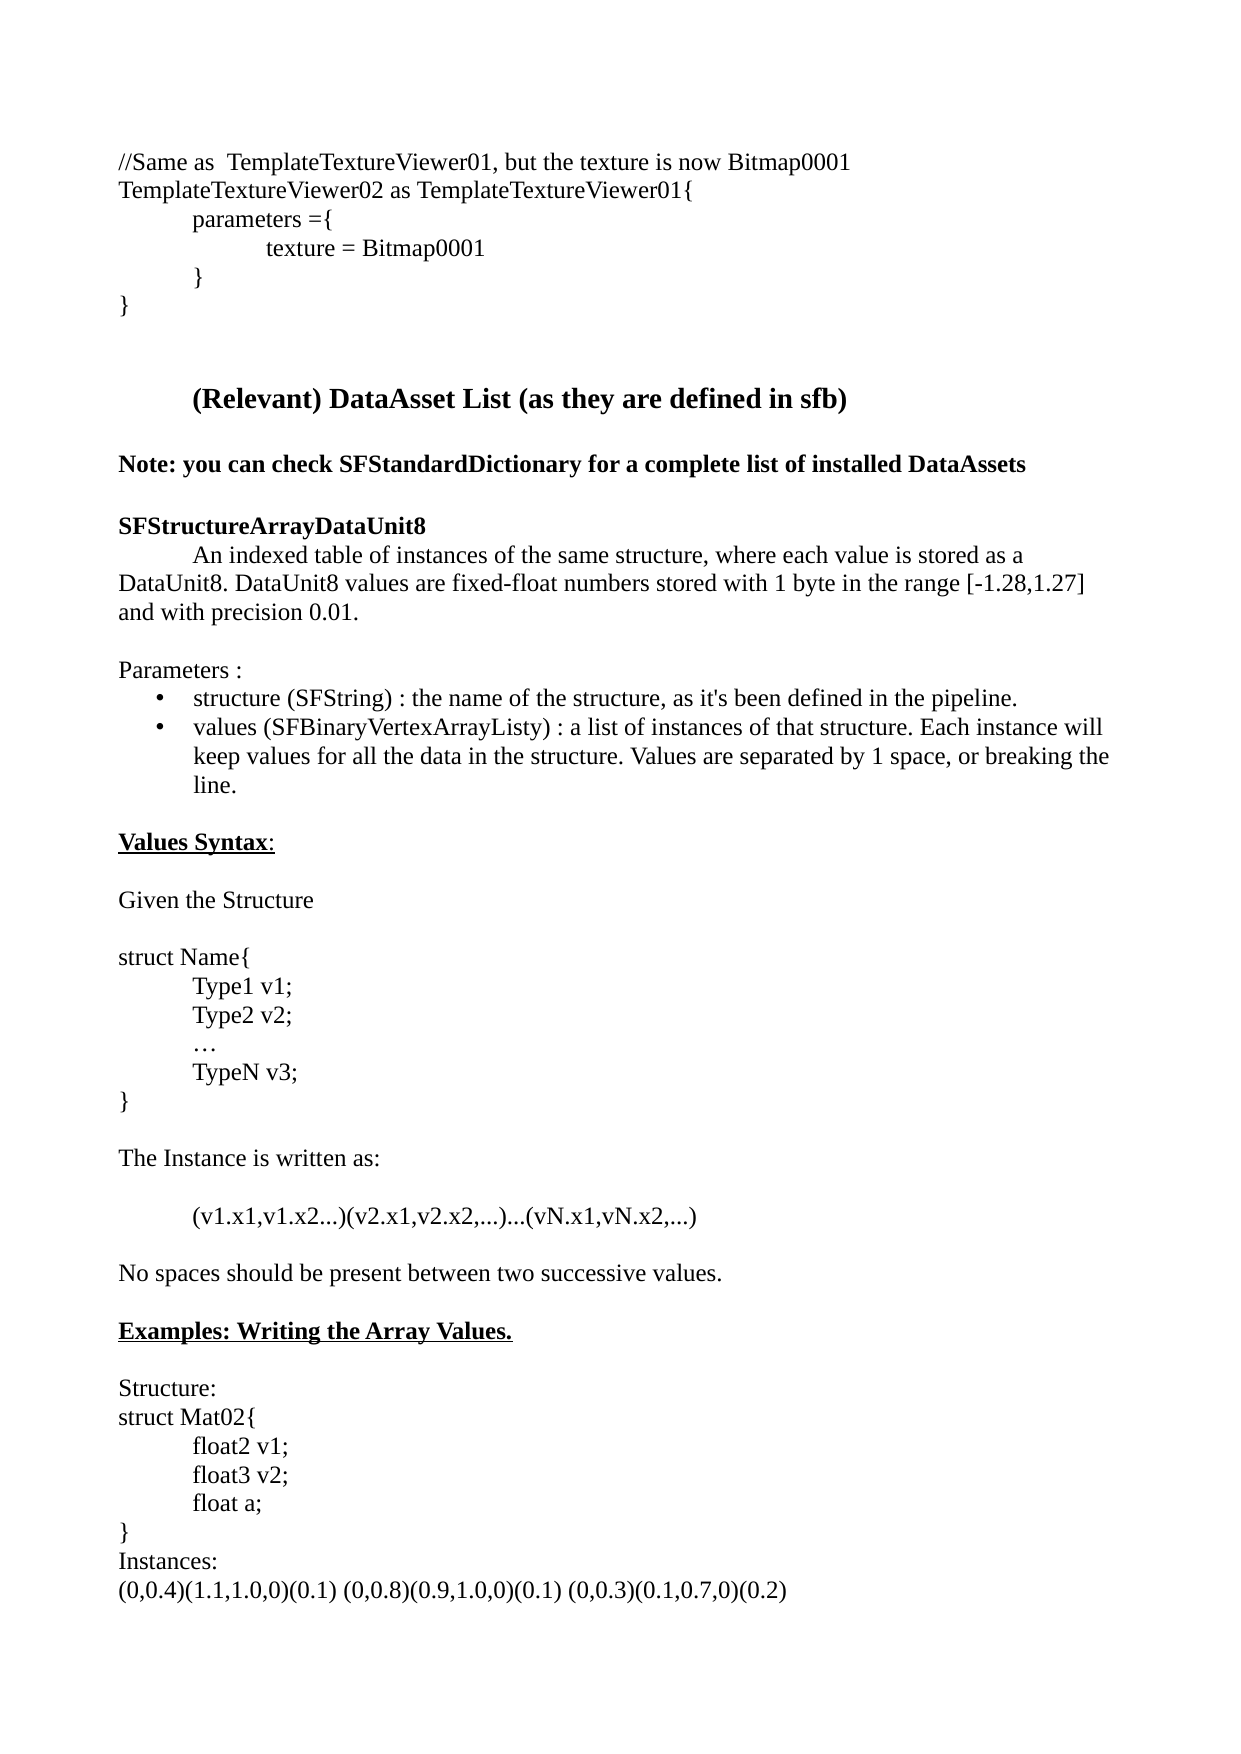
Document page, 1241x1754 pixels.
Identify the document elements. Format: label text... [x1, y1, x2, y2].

text No spaces should be present between two successive values. [118, 1258, 1122, 1287]
text Structure: [118, 1373, 1122, 1402]
text float a; [118, 1488, 1122, 1517]
text Type1 v1; [118, 971, 1122, 1000]
text Parameters : [118, 655, 1122, 683]
text Given the Structure [118, 885, 1122, 913]
text float3 v2; [118, 1460, 1122, 1488]
text struct Mat02{ [118, 1402, 1122, 1431]
text An indexed table of instances of the same structure, where each value is stored as a DataUnit8. DataUnit8 values are fixed-float numbers stored with 1 byte in the range [-1.28,1.27] and with precision 0.01. [118, 540, 1122, 626]
text struct Name{ [118, 942, 1122, 971]
text float2 v1; [118, 1431, 1122, 1460]
list values (SFBinaryVertexArrayListy) : a list of instances of that structure. Each instance will keep values for all the data in the structure. Values are separated by 1 space, or breaking the line. [156, 712, 1122, 798]
text } [118, 291, 1122, 319]
list structure (SFString) : the name of the structure, as it's been defined in the pipeline. [156, 683, 1122, 712]
text Note: you can check SFStandardDictionary for a complete list of installed DataAssets [118, 449, 1122, 477]
text } [118, 1517, 1122, 1546]
text parameters ={ [118, 204, 1122, 233]
text (v1.x1,v1.x2...)(v2.x1,v2.x2,...)...(vN.x1,vN.x2,...) [118, 1201, 1122, 1230]
text TemplateTextureViewer02 as TemplateTextureViewer01{ [118, 176, 1122, 204]
text //Same as TemplateTextureViewer01, but the texture is now Bitmap0001 [118, 147, 1122, 176]
text The Instance is written as: [118, 1143, 1122, 1172]
text texture = Bitmap0001 [118, 233, 1122, 262]
text (Relevant) DataAsset List (as they are defined in sfb) [118, 382, 1122, 415]
text Values Syntax: [118, 827, 1122, 856]
text SFStructureArrayDataUnit8 [118, 511, 1122, 540]
text Instances: [118, 1546, 1122, 1575]
text … [118, 1028, 1122, 1057]
text } [118, 262, 1122, 291]
text Type2 v2; [118, 1000, 1122, 1028]
text (0,0.4)(1.1,1.0,0)(0.1) (0,0.8)(0.9,1.0,0)(0.1) (0,0.3)(0.1,0.7,0)(0.2) [118, 1575, 1122, 1603]
text Examples: Writing the Array Values. [118, 1316, 1122, 1345]
text } [118, 1086, 1122, 1115]
text TypeN v3; [118, 1057, 1122, 1086]
